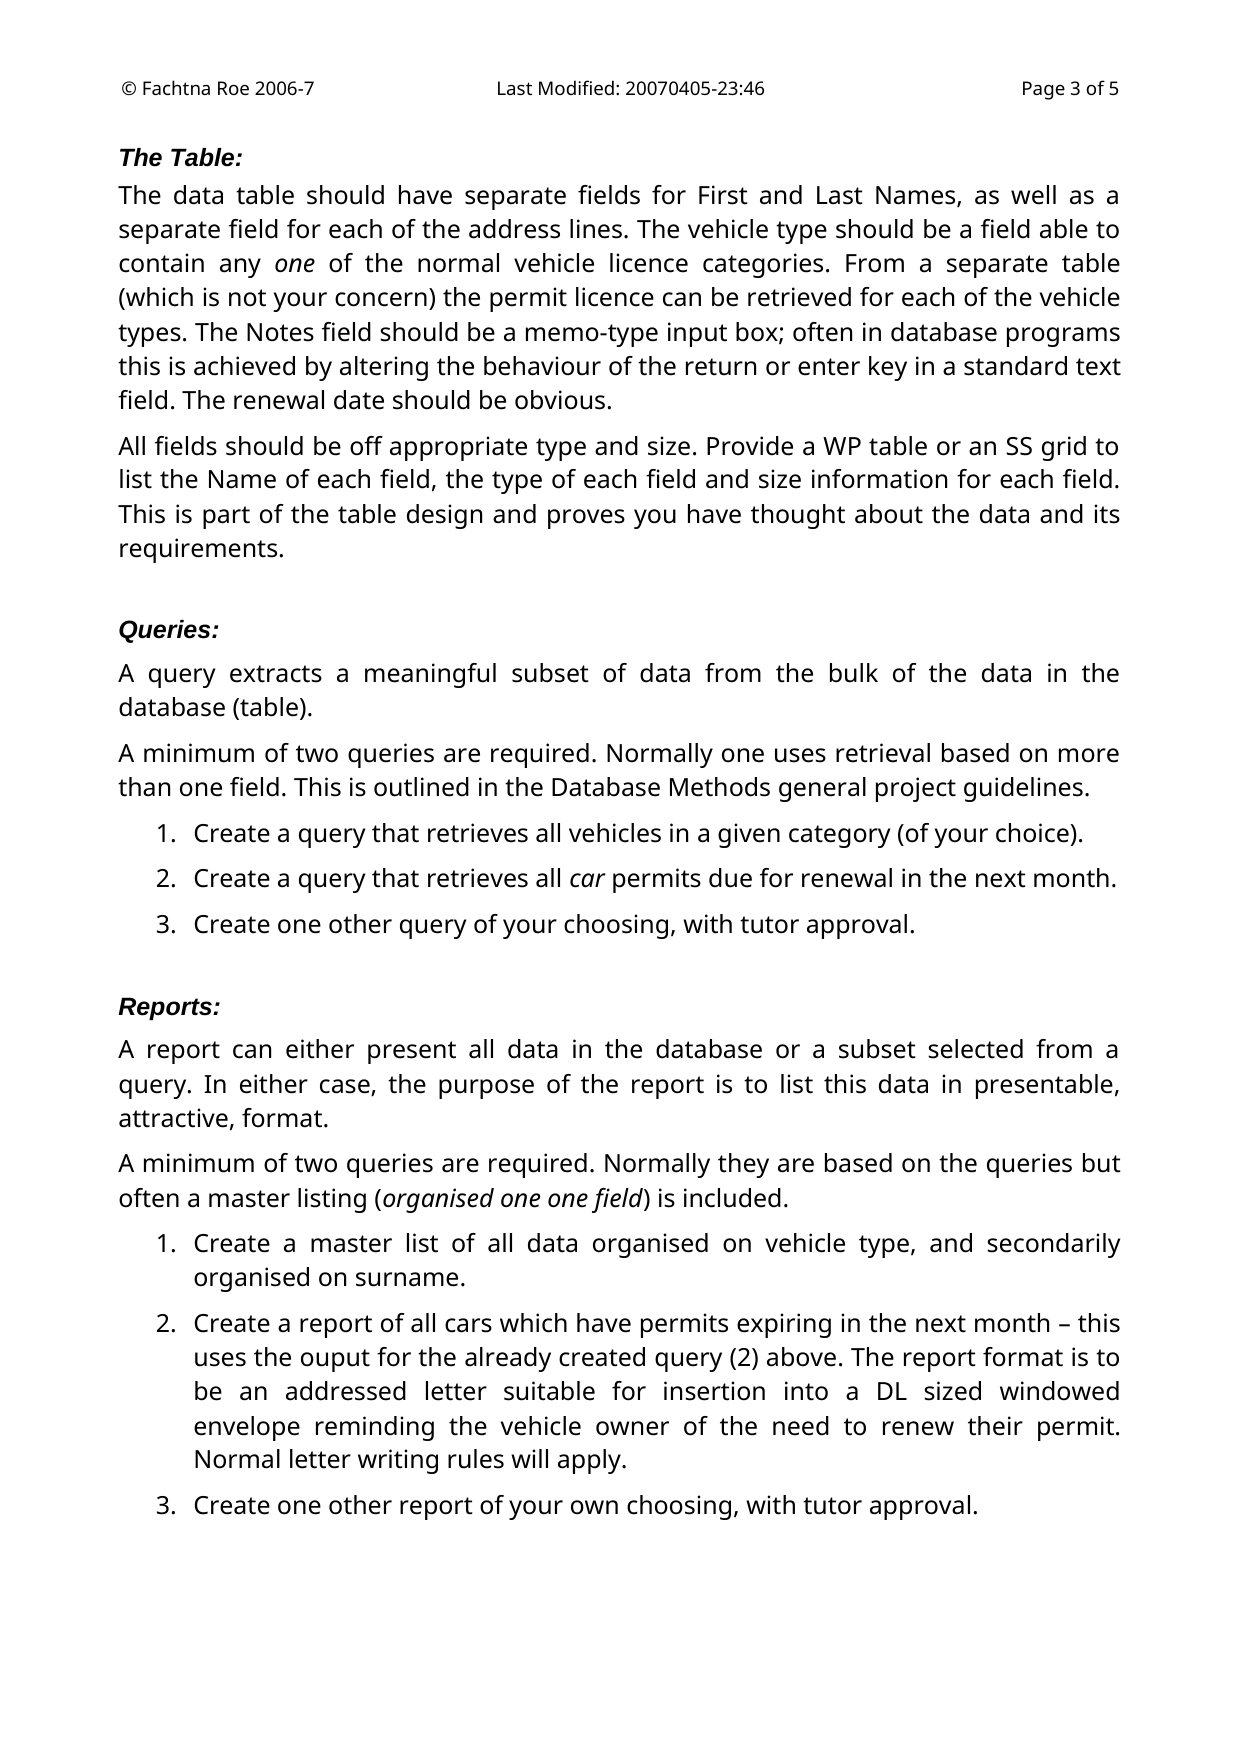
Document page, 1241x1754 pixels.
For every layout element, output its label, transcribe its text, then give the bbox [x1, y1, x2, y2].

list Create a report of all cars which have permits expiring in the next month – this uses the ouput for the already created query (2) above. The report format is to be an addressed letter suitable for insertion into a DL sized windowed envelope reminding the vehicle owner of the need to renew their permit. Normal letter writing rules will apply. [156, 1306, 1122, 1476]
list Create a query that retrieves all car permits due for renewal in the next month. [156, 861, 1122, 895]
text Queries: [118, 616, 1122, 644]
list Create a master list of all data organised on vehicle type, and secondarily organised on surname. [156, 1226, 1122, 1294]
text The data table should have separate fields for First and Last Names, as well as a separate field for each of the address lines. The vehicle type should be a field able to contain any one of the normal vehicle licence categories. From a separate table (which is not your concern) the permit licence can be retrieved for each of the vehicle types. The Notes field should be a memo-type input box; often in database programs this is achieved by altering the behaviour of the return or enter key in a standard text field. The renewal date should be obvious. [118, 178, 1122, 416]
text A minimum of two queries are required. Normally one uses retrieval based on more than one field. This is outlined in the Database Methods general project guidelines. [118, 735, 1122, 803]
list Create a query that retrieves all vehicles in a given category (of your choice). [156, 815, 1122, 849]
subtitle The Table: [118, 143, 1122, 171]
text A query extracts a meaningful subset of data from the bulk of the data in the database (table). [118, 656, 1122, 724]
list Create one other report of your own choosing, with tutor approval. [156, 1488, 1122, 1522]
text A minimum of two queries are required. Normally they are based on the queries but often a master listing (organised one one field) is included. [118, 1146, 1122, 1214]
text All fields should be off appropriate type and size. Provide a WP table or an SS grid to list the Name of each field, the type of each field and size information for each field. This is part of the table design and proves you have thought about the data and its requirements. [118, 428, 1122, 564]
text Reports: [118, 992, 1122, 1020]
text A report can either present all data in the database or a subset selected from a query. In either case, the purpose of the report is to list this data in presentable, attractive, format. [118, 1032, 1122, 1134]
list Create one other query of your choosing, with tutor approval. [156, 907, 1122, 941]
